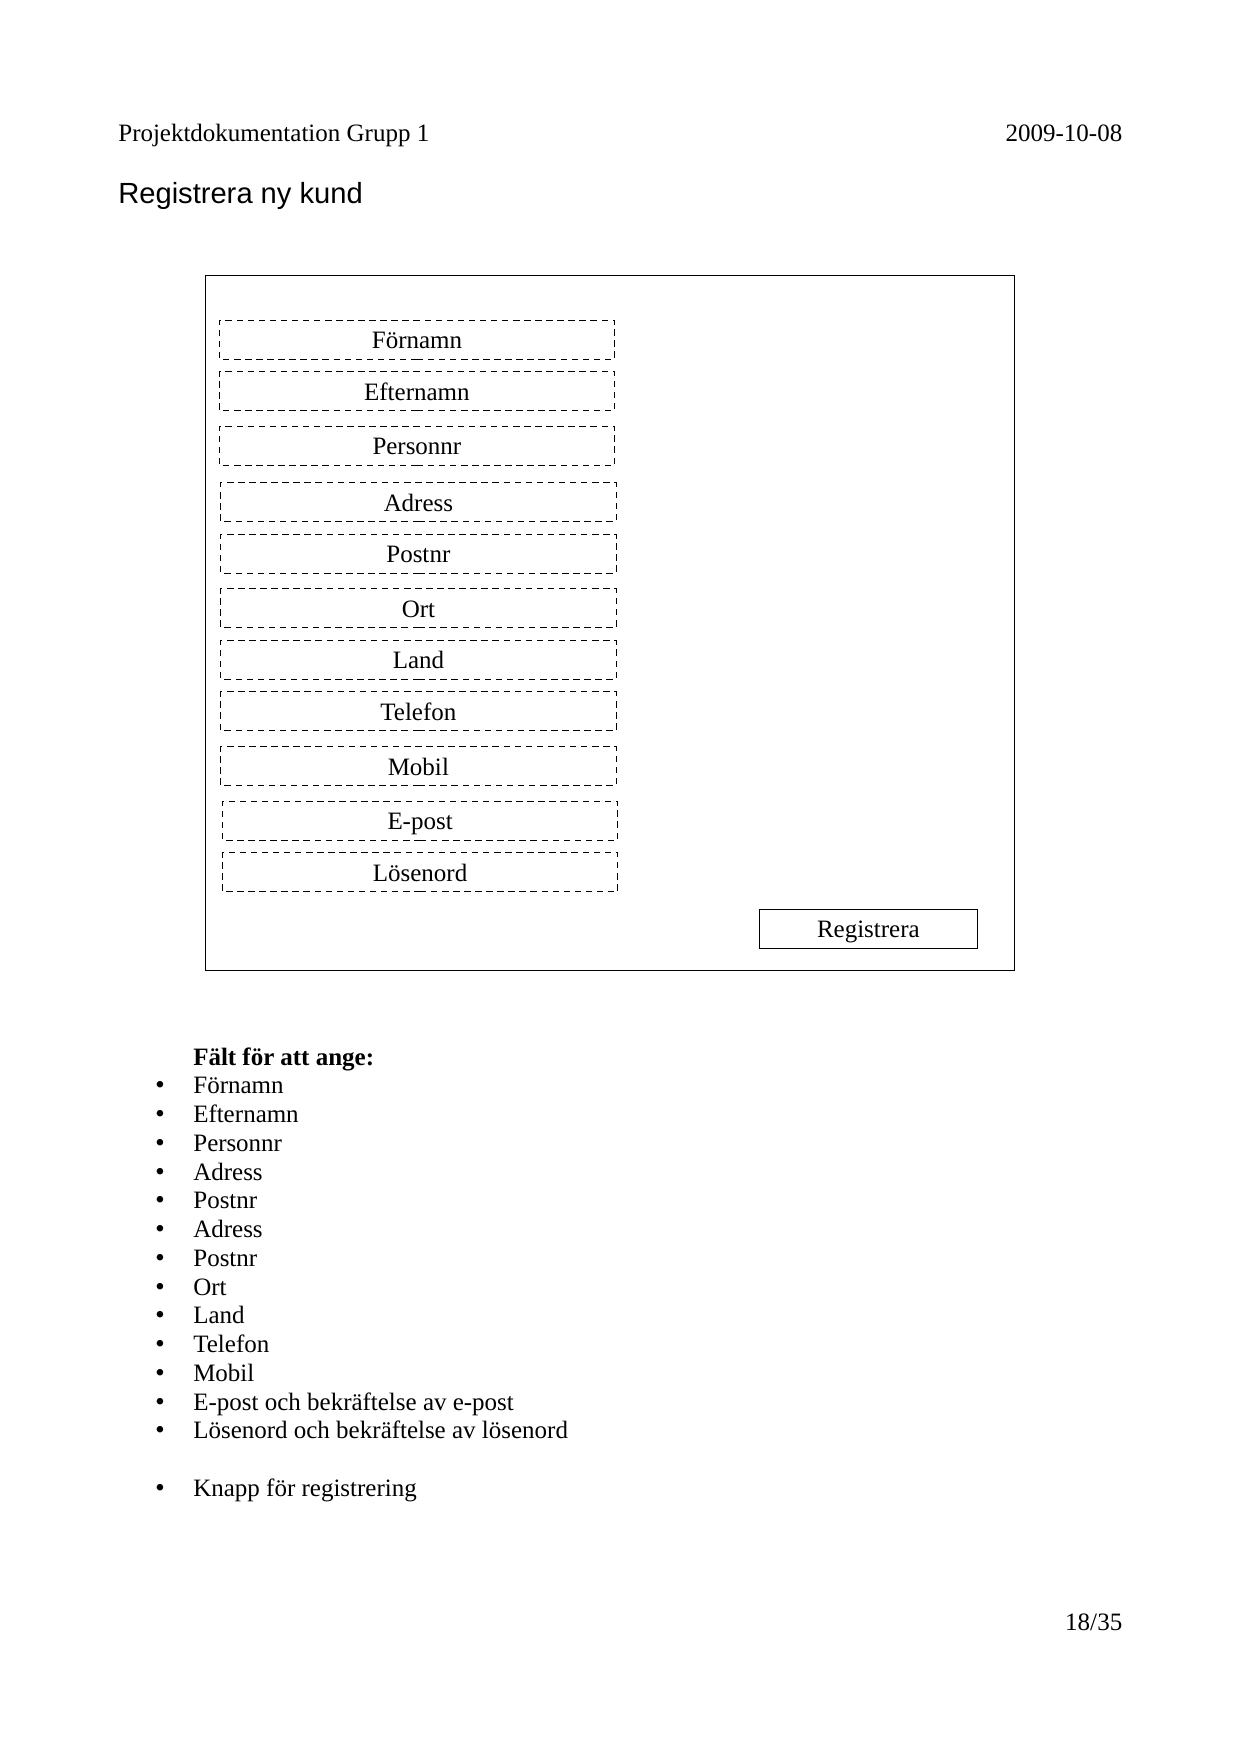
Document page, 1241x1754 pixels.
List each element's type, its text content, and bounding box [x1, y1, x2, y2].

list Knapp för registrering [156, 1473, 1122, 1502]
list Adress [156, 1157, 1122, 1186]
list Efternamn [156, 1099, 1122, 1128]
list Adress [156, 1214, 1122, 1243]
list Lösenord och bekräftelse av lösenord [156, 1416, 1122, 1444]
list Postnr [156, 1186, 1122, 1214]
list Mobil [156, 1358, 1122, 1387]
list Personnr [156, 1128, 1122, 1157]
list E-post och bekräftelse av e-post [156, 1387, 1122, 1416]
subtitle Registrera ny kund [118, 176, 1122, 210]
list Ort [156, 1272, 1122, 1301]
list Land [156, 1301, 1122, 1329]
list Telefon [156, 1329, 1122, 1358]
list Förnamn [156, 1071, 1122, 1099]
list Fält för att ange: [156, 1042, 1122, 1071]
list Postnr [156, 1243, 1122, 1272]
